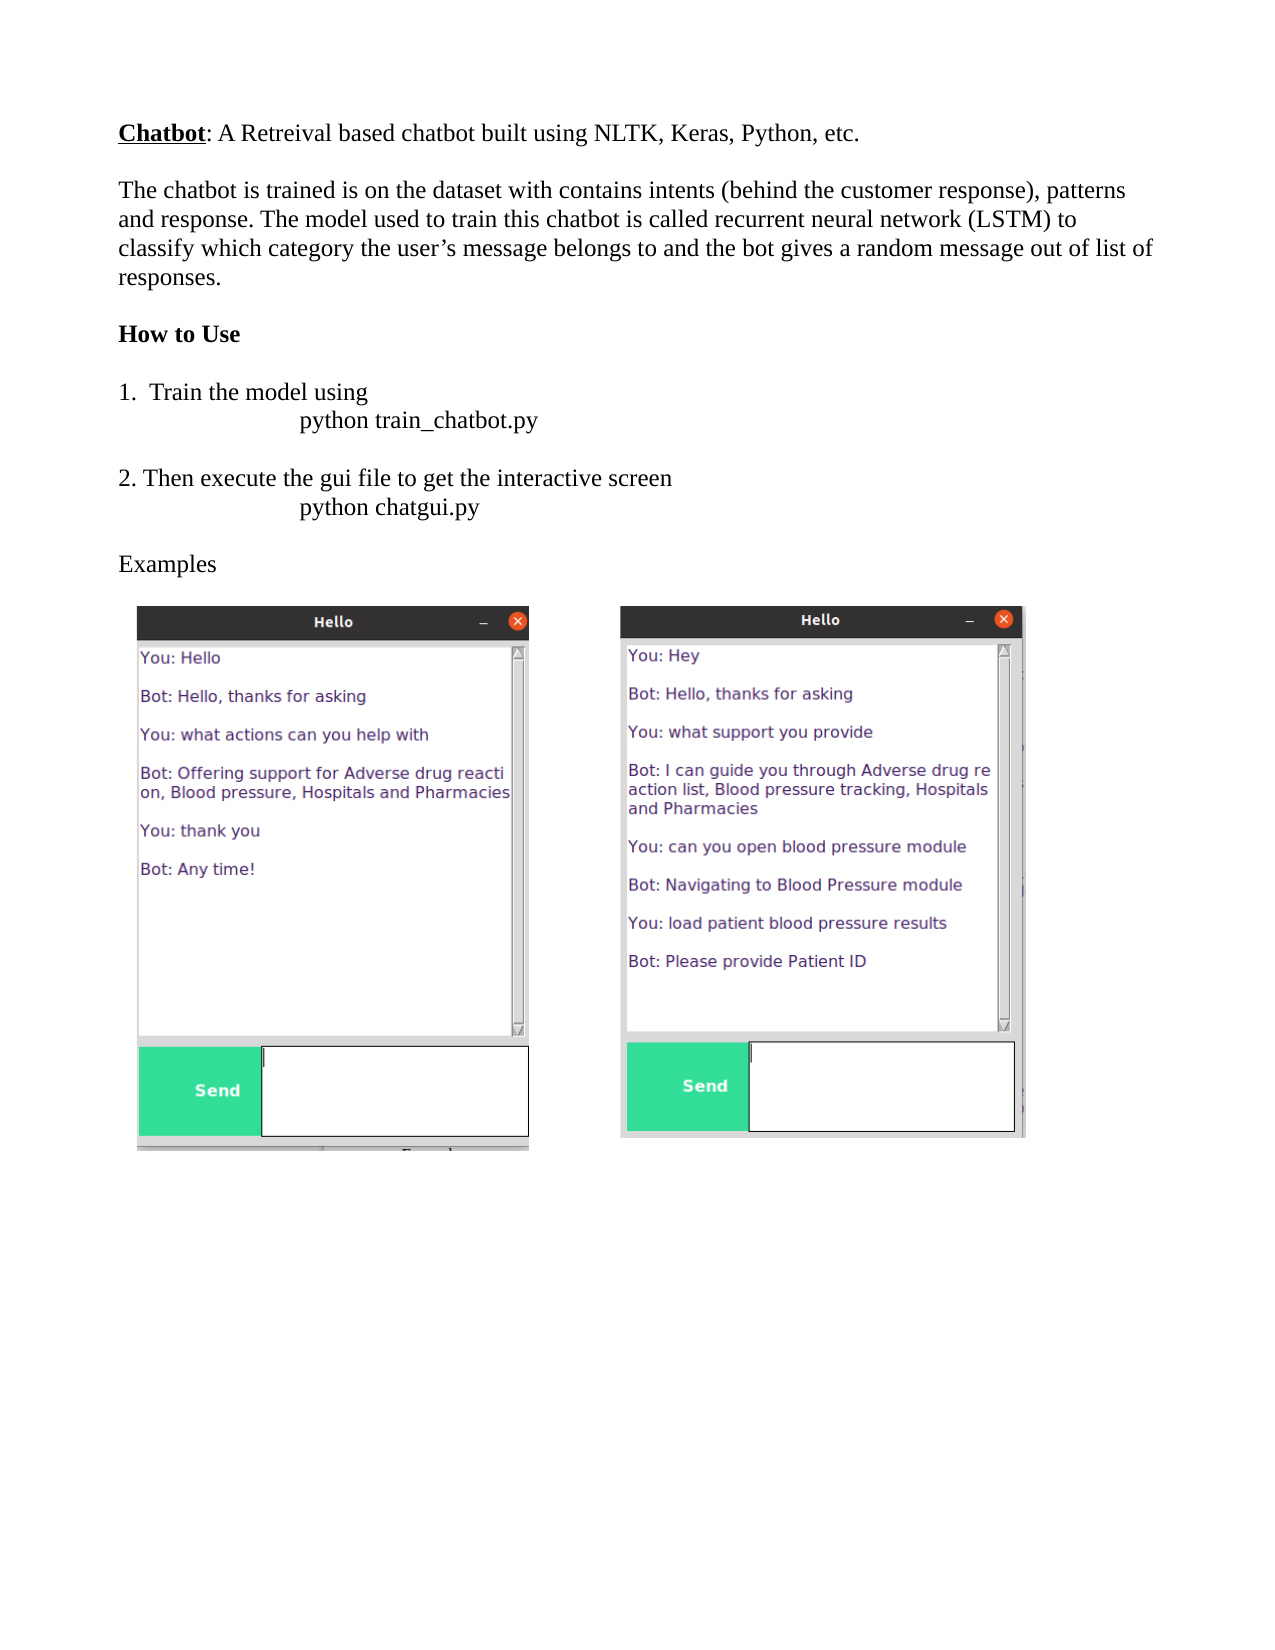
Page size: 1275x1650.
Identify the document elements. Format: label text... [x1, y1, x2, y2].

text python chatgui.py [118, 492, 1157, 521]
text How to Use [118, 319, 1157, 348]
text 1. Train the model using [118, 377, 1157, 406]
text 2. Then execute the gui file to get the interactive screen [118, 463, 1157, 492]
text Chatbot: A Retreival based chatbot built using NLTK, Keras, Python, etc. [118, 118, 1157, 147]
text The chatbot is trained is on the dataset with contains intents (behind the customer response), patterns and response. The model used to train this chatbot is called recurrent neural network (LSTM) to classify which category the user’s message belongs to and the bot gives a random message out of list of responses. [118, 176, 1157, 291]
picture [620, 606, 1026, 1138]
picture [136, 606, 529, 1151]
text Examples [118, 549, 1157, 578]
text python train_chatbot.py [118, 406, 1157, 434]
